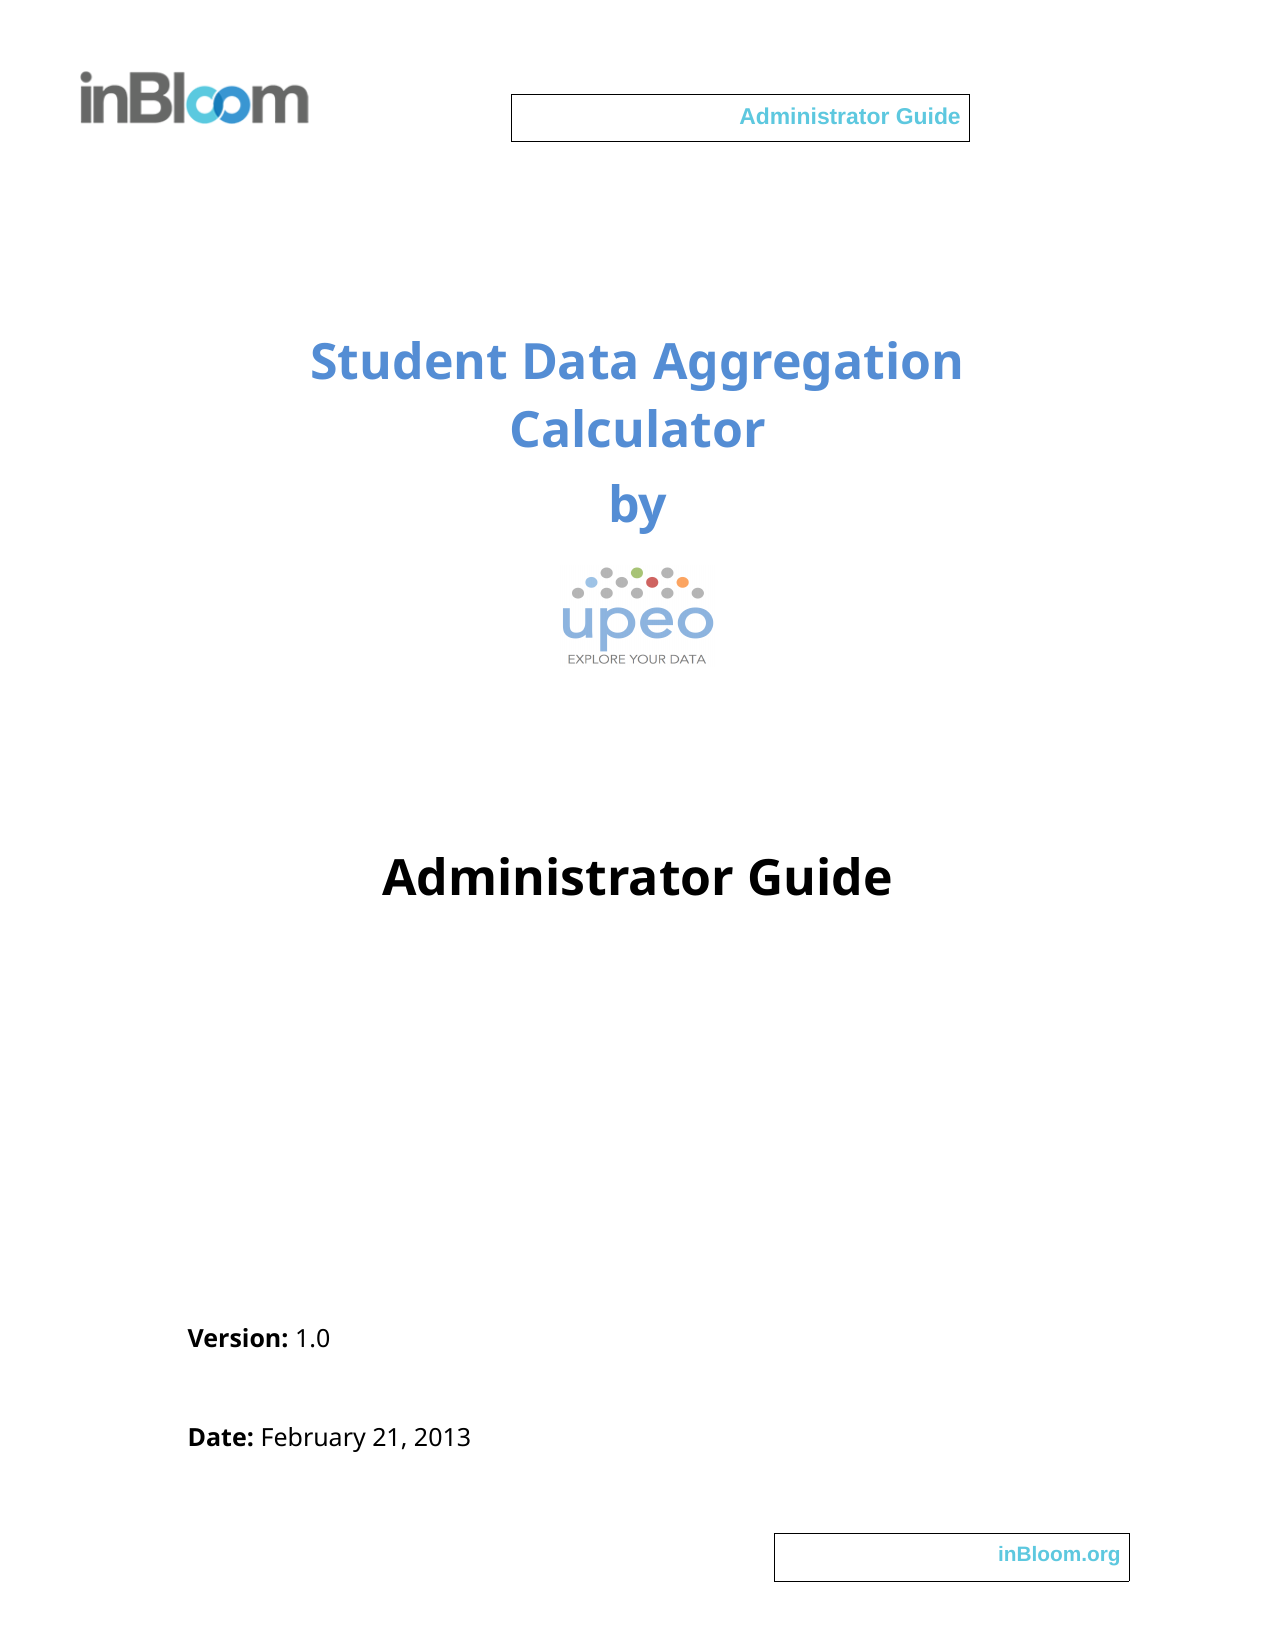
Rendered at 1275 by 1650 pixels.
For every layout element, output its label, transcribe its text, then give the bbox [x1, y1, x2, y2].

picture [558, 565, 717, 667]
picture [75, 66, 876, 173]
text Version: 1.0 [187, 1321, 1087, 1355]
text Date: February 21, 2013 [187, 1419, 1087, 1453]
text Administrator Guide [187, 842, 1087, 910]
text by [187, 468, 1087, 537]
text Student Data Aggregation Calculator [187, 326, 1087, 462]
